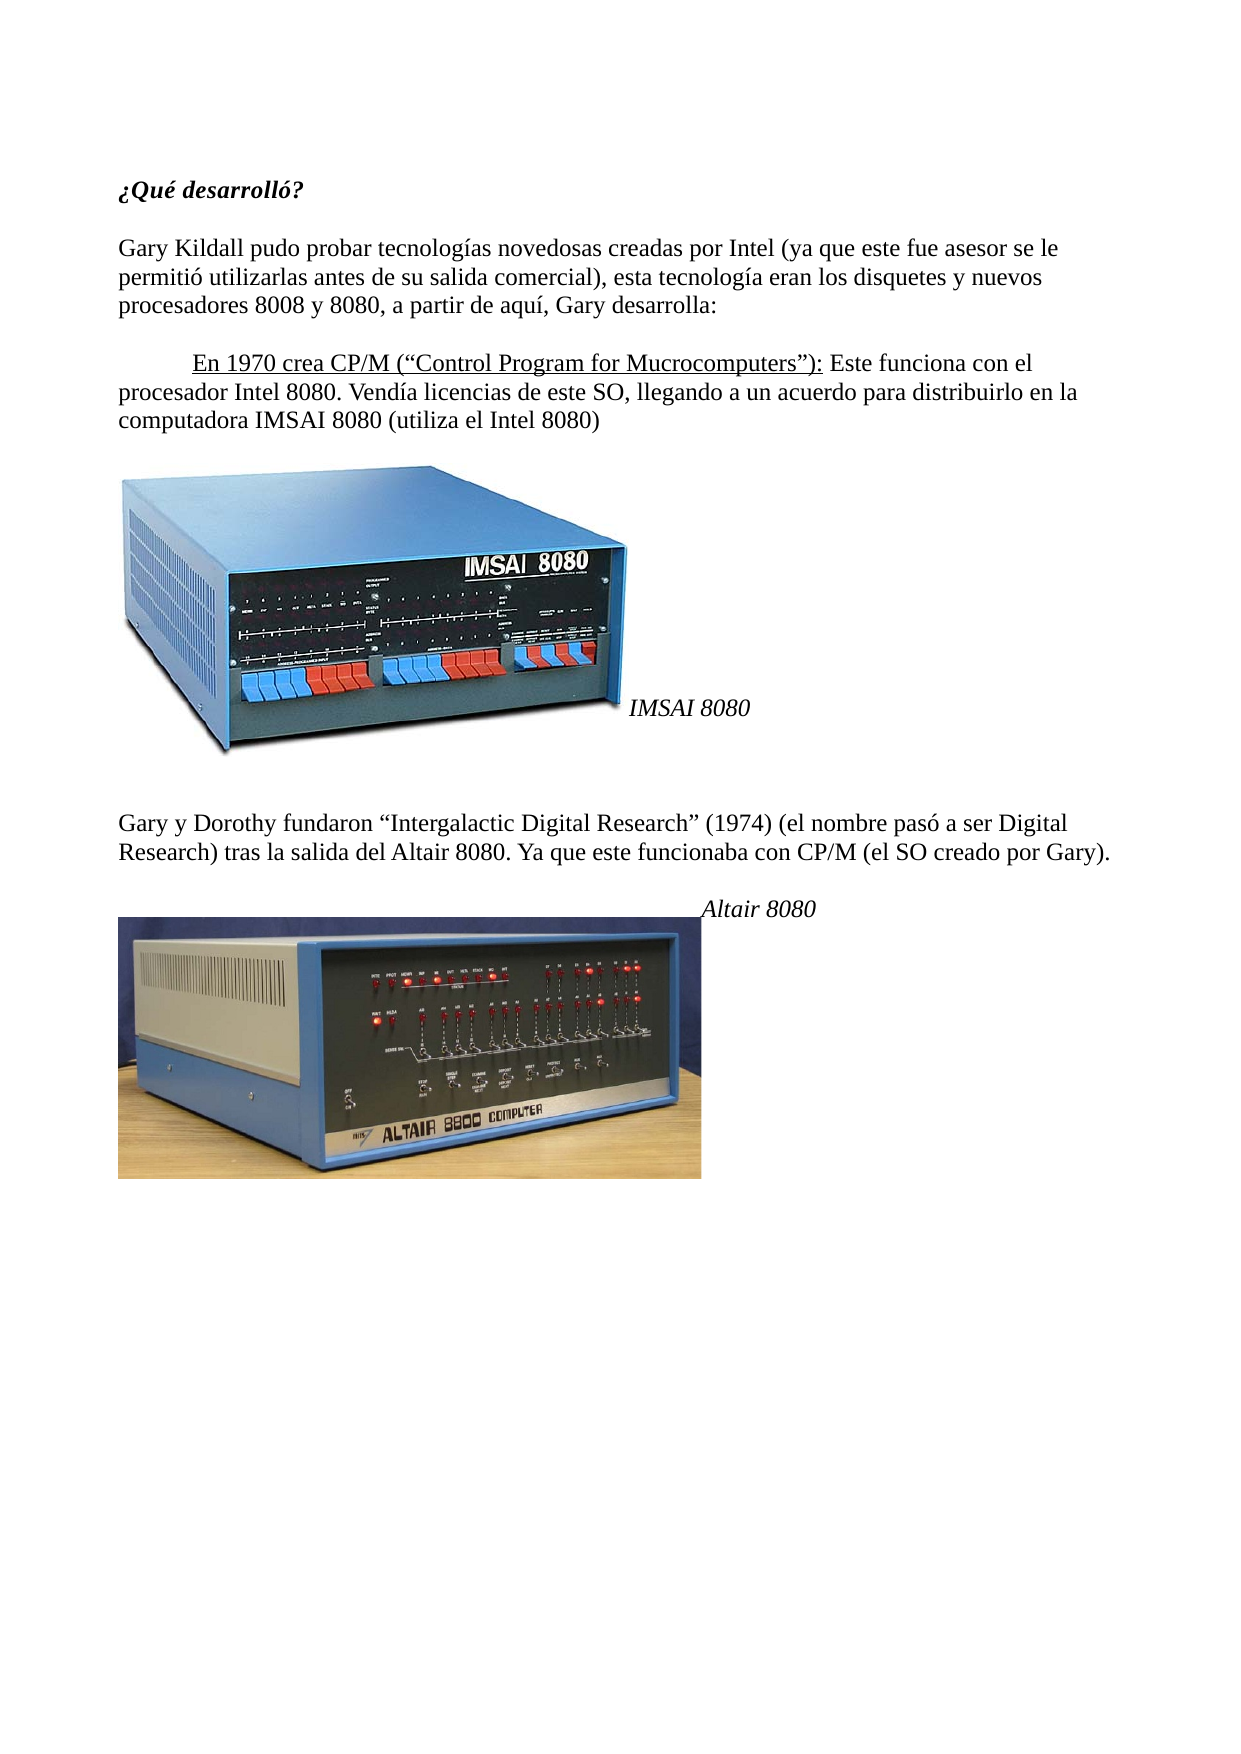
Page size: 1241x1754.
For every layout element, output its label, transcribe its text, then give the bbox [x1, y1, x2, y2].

text ¿Qué desarrolló? [118, 176, 1122, 204]
text Gary Kildall pudo probar tecnologías novedosas creadas por Intel (ya que este fue asesor se le permitió utilizarlas antes de su salida comercial), esta tecnología eran los disquetes y nuevos procesadores 8008 y 8080, a partir de aquí, Gary desarrolla: [118, 233, 1122, 319]
text Gary y Dorothy fundaron “Intergalactic Digital Research” (1974) (el nombre pasó a ser Digital Research) tras la salida del Altair 8080. Ya que este funcionaba con CP/M (el SO creado por Gary). [118, 808, 1122, 866]
text IMSAI 8080 [629, 693, 1122, 751]
text En 1970 crea CP/M (“Control Program for Mucrocomputers”): Este funciona con el procesador Intel 8080. Vendía licencias de este SO, llegando a un acuerdo para distribuirlo en la computadora IMSAI 8080 (utiliza el Intel 8080) [118, 348, 1122, 434]
text Altair 8080 [118, 894, 1122, 1179]
